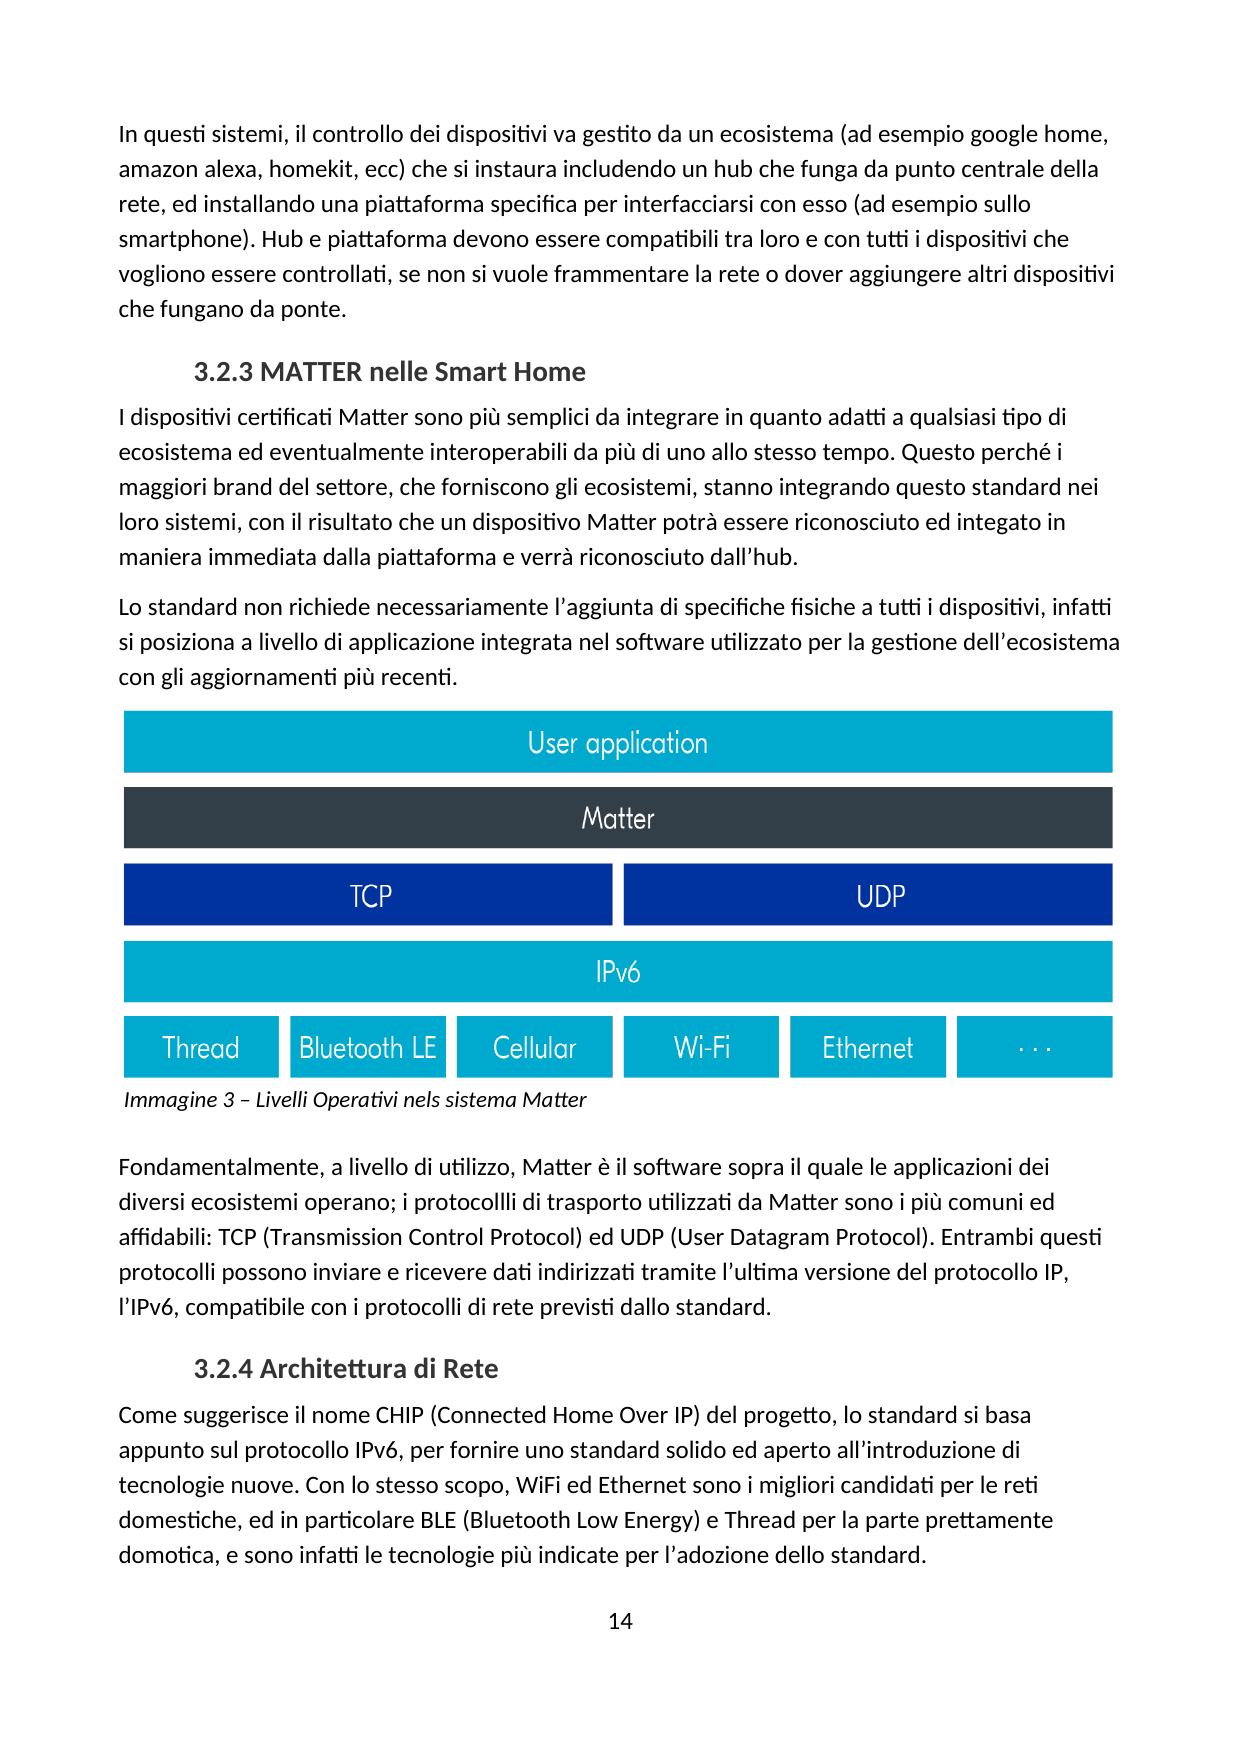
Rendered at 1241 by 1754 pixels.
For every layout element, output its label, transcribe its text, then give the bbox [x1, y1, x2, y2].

text In questi sistemi, il controllo dei dispositivi va gestito da un ecosistema (ad esempio google home, amazon alexa, homekit, ecc) che si instaura includendo un hub che funga da punto centrale della rete, ed installando una piattaforma specifica per interfacciarsi con esso (ad esempio sullo smartphone). Hub e piattaforma devono essere compatibili tra loro e con tutti i dispositivi che vogliono essere controllati, se non si vuole frammentare la rete o dover aggiungere altri dispositivi che fungano da ponte. [118, 118, 1122, 324]
text I dispositivi certificati Matter sono più semplici da integrare in quanto adatti a qualsiasi tipo di ecosistema ed eventualmente interoperabili da più di uno allo stesso tempo. Questo perché i maggiori brand del settore, che forniscono gli ecosistemi, stanno integrando questo standard nei loro sistemi, con il risultato che un dispositivo Matter potrà essere riconosciuto ed integato in maniera immediata dalla piattaforma e verrà riconosciuto dall’hub. [118, 401, 1122, 572]
text Fondamentalmente, a livello di utilizzo, Matter è il software sopra il quale le applicazioni dei diversi ecosistemi operano; i protocollli di trasporto utilizzati da Matter sono i più comuni ed affidabili: TCP (Transmission Control Protocol) ed UDP (User Datagram Protocol). Entrambi questi protocolli possono inviare e ricevere dati indirizzati tramite l’ultima versione del protocollo IP, l’IPv6, compatibile con i protocolli di rete previsti dallo standard. [118, 1151, 1122, 1321]
subtitle 3.2.4 Architettura di Rete [118, 1351, 1122, 1386]
text Lo standard non richiede necessariamente l’aggiunta di specifiche fisiche a tutti i dispositivi, infatti si posiziona a livello di applicazione integrata nel software utilizzato per la gestione dell’ecosistema con gli aggiornamenti più recenti. [118, 591, 1122, 692]
text Come suggerisce il nome CHIP (Connected Home Over IP) del progetto, lo standard si basa appunto sul protocollo IPv6, per fornire uno standard solido ed aperto all’introduzione di tecnologie nuove. Con lo stesso scopo, WiFi ed Ethernet sono i migliori candidati per le reti domestiche, ed in particolare BLE (Bluetooth Low Energy) e Thread per la parte prettamente domotica, e sono infatti le tecnologie più indicate per l’adozione dello standard. [118, 1399, 1122, 1569]
picture [123, 710, 1117, 1078]
subtitle 3.2.3 MATTER nelle Smart Home [118, 353, 1122, 389]
